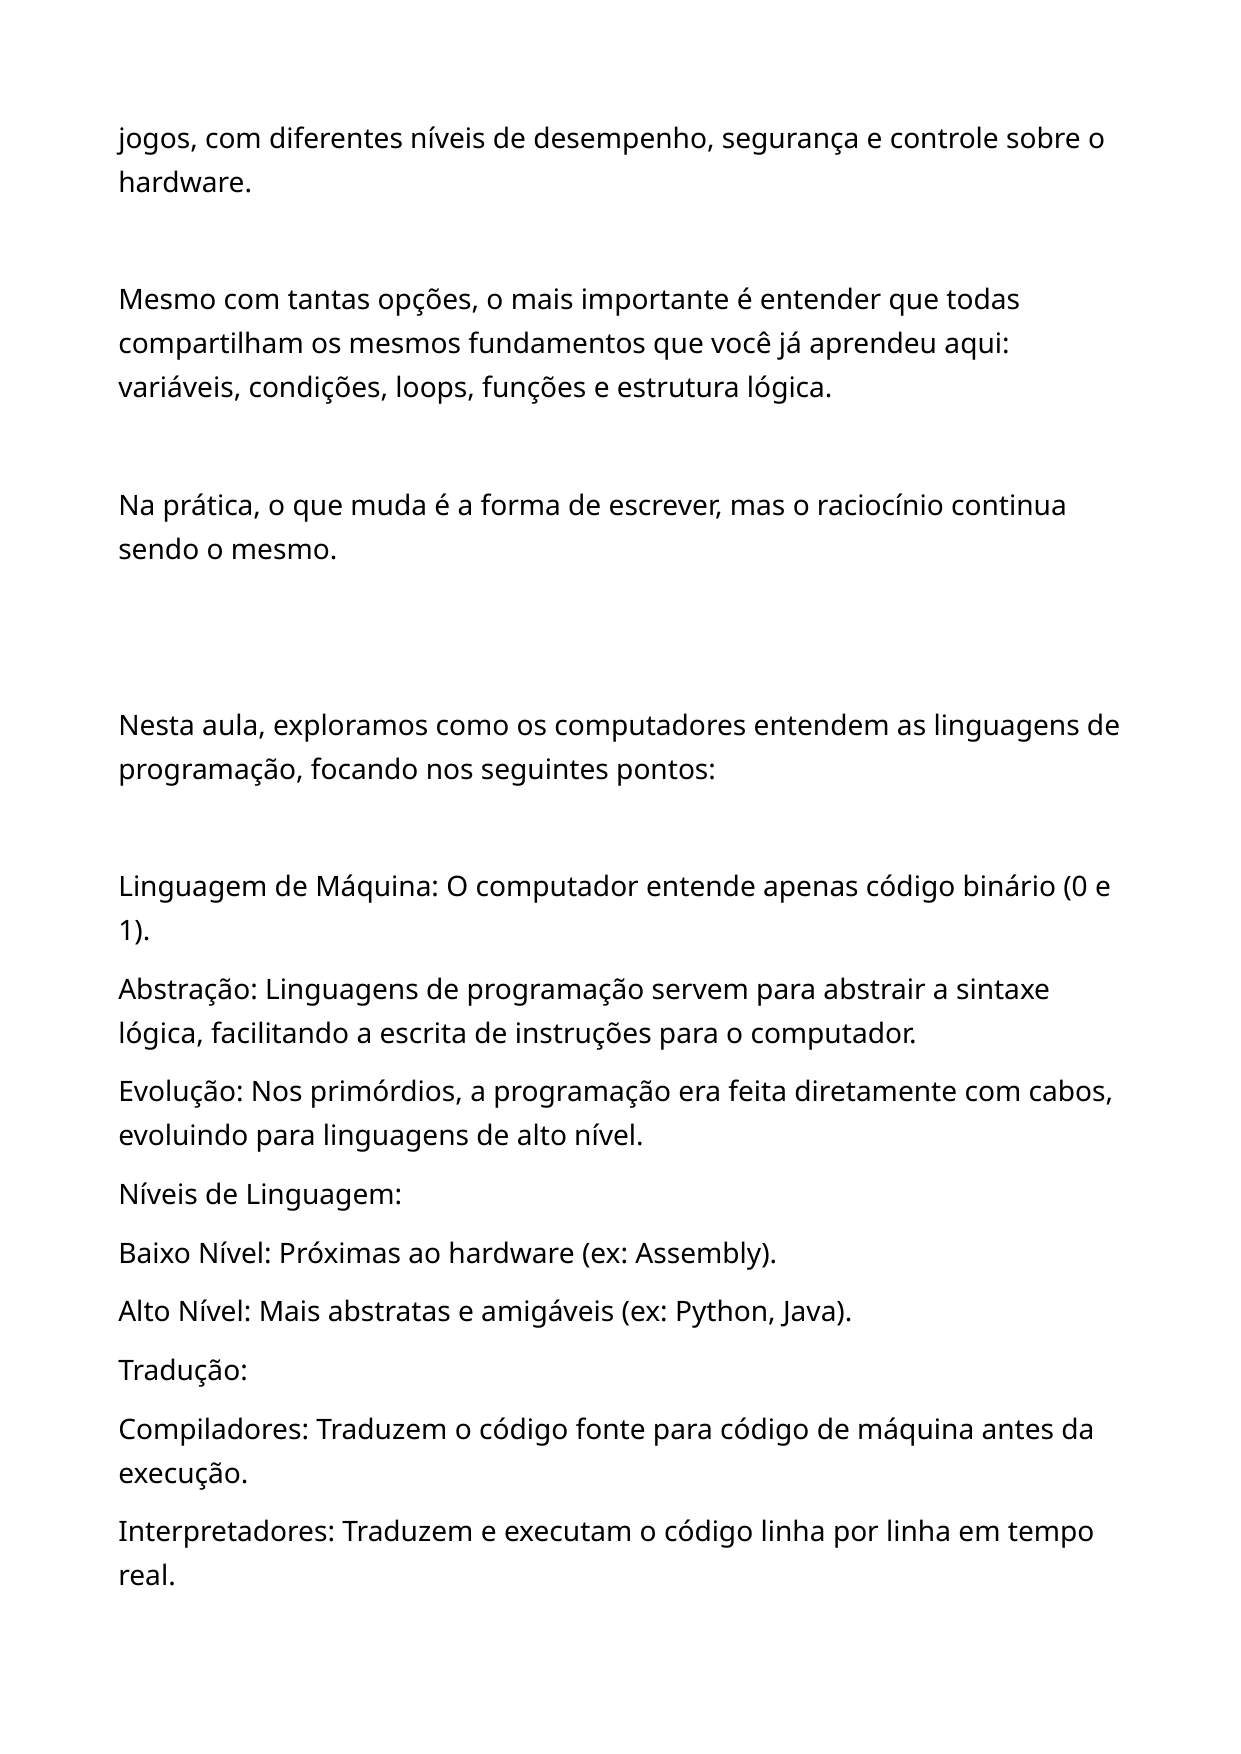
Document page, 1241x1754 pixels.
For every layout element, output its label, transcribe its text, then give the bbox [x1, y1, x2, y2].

text Na prática, o que muda é a forma de escrever, mas o raciocínio continua sendo o mesmo. [118, 485, 1122, 567]
text Abstração: Linguagens de programação servem para abstrair a sintaxe lógica, facilitando a escrita de instruções para o computador. [118, 969, 1122, 1051]
text Níveis de Linguagem: [118, 1174, 1122, 1213]
text Mesmo com tantas opções, o mais importante é entender que todas compartilham os mesmos fundamentos que você já aprendeu aqui: variáveis, condições, loops, funções e estrutura lógica. [118, 279, 1122, 406]
text Nesta aula, exploramos como os computadores entendem as linguagens de programação, focando nos seguintes pontos: [118, 705, 1122, 787]
text Alto Nível: Mais abstratas e amigáveis (ex: Python, Java). [118, 1292, 1122, 1330]
text Baixo Nível: Próximas ao hardware (ex: Assembly). [118, 1233, 1122, 1271]
text Interpretadores: Traduzem e executam o código linha por linha em tempo real. [118, 1512, 1122, 1594]
text Linguagem de Máquina: O computador entende apenas código binário (0 e 1). [118, 866, 1122, 949]
text Tradução: [118, 1350, 1122, 1389]
text jogos, com diferentes níveis de desempenho, segurança e controle sobre o hardware. [118, 118, 1122, 201]
text Evolução: Nos primórdios, a programação era feita diretamente com cabos, evoluindo para linguagens de alto nível. [118, 1072, 1122, 1154]
text Compiladores: Traduzem o código fonte para código de máquina antes da execução. [118, 1409, 1122, 1491]
